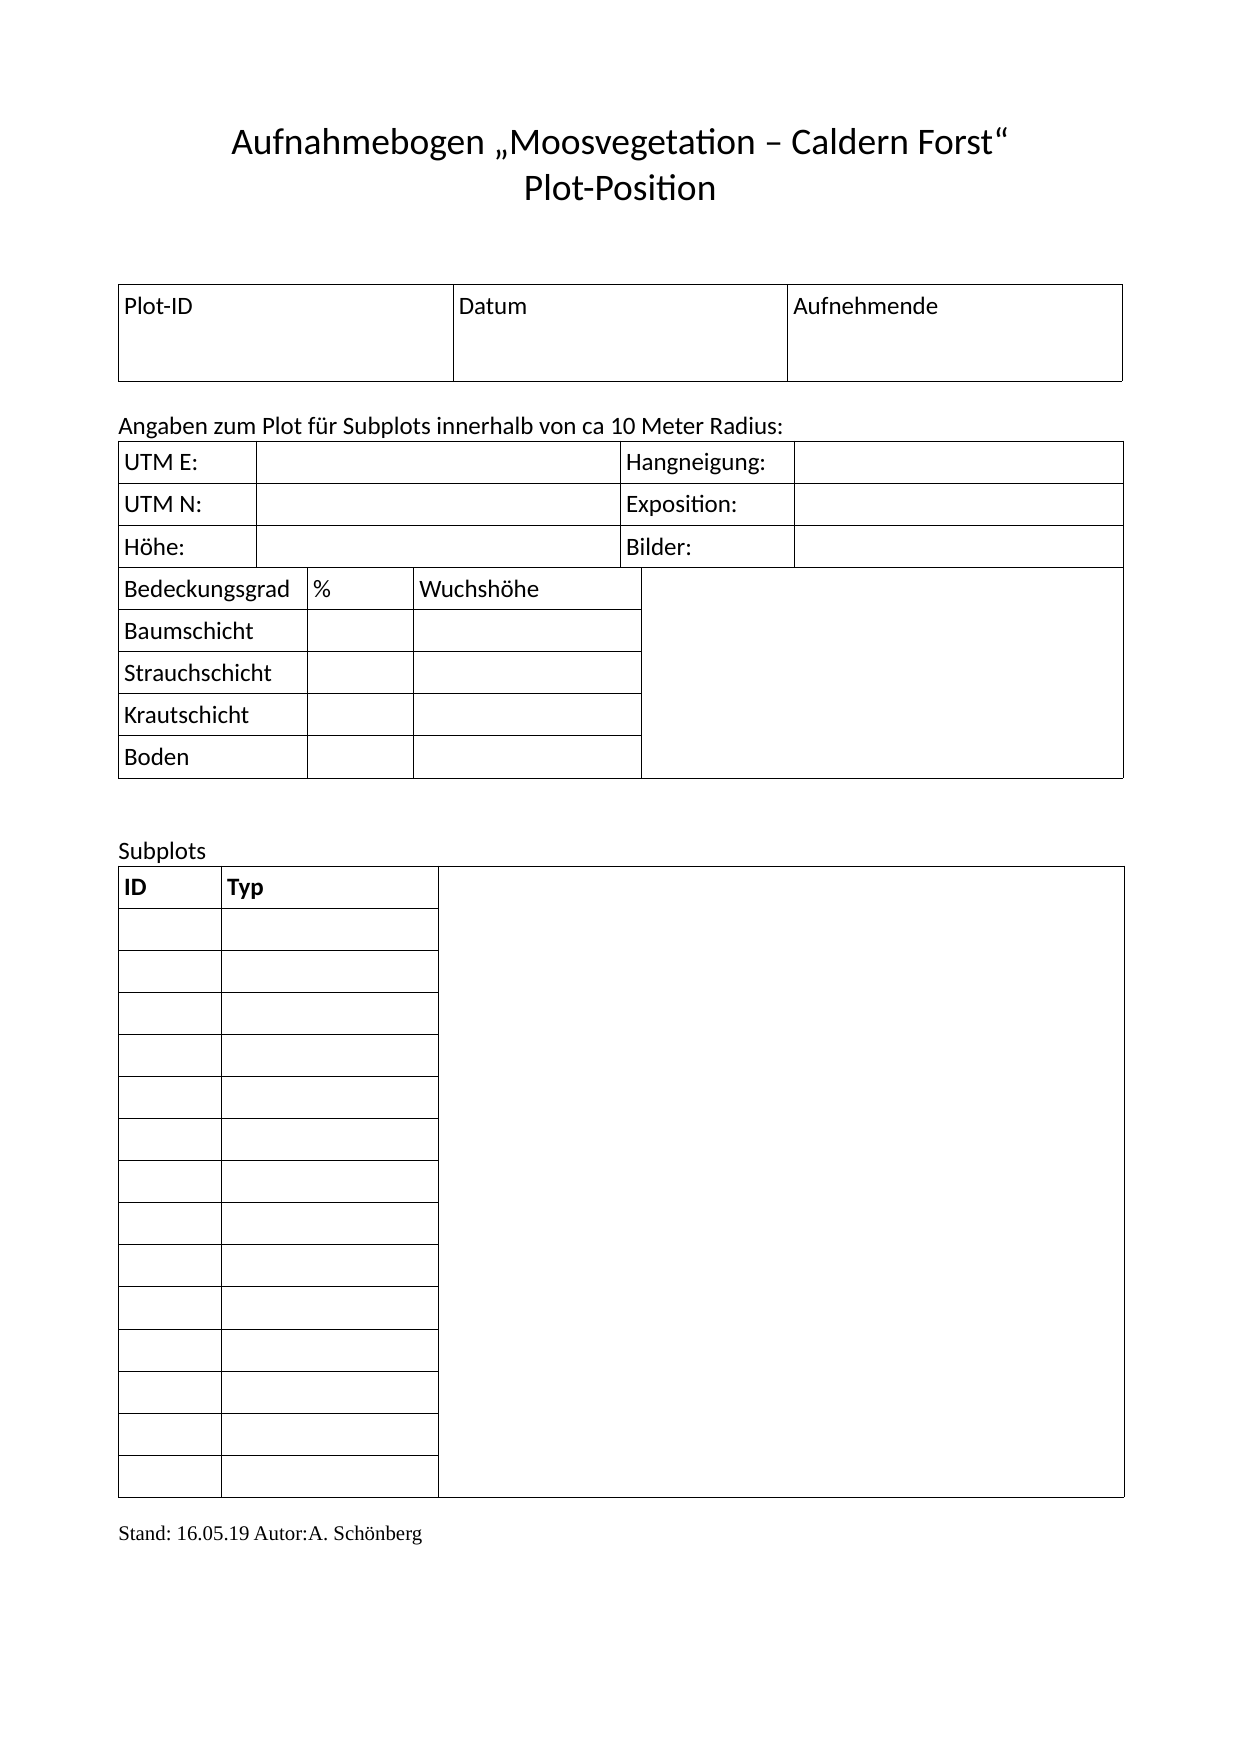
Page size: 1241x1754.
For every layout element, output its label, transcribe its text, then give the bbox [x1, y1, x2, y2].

table_cell [222, 1414, 438, 1455]
table_cell [308, 652, 413, 693]
table_cell [119, 1414, 221, 1455]
table_cell [222, 1161, 438, 1202]
table_cell [119, 1161, 221, 1202]
table_header [439, 867, 1124, 1497]
table_cell [119, 1456, 221, 1497]
text Angaben zum Plot für Subplots innerhalb von ca 10 Meter Radius: [118, 410, 1122, 441]
table_cell [414, 652, 641, 693]
table_cell [308, 610, 413, 651]
table_cell [222, 1035, 438, 1076]
table_cell Krautschicht [119, 694, 307, 735]
table_cell [119, 993, 221, 1034]
table_cell Höhe: [119, 526, 256, 567]
table_cell [222, 993, 438, 1034]
table_cell [119, 1035, 221, 1076]
table_cell [795, 526, 1123, 567]
table_cell [222, 1372, 438, 1413]
table_cell [308, 694, 413, 735]
table_header Plot-ID [119, 285, 453, 381]
table_header % [308, 568, 413, 609]
text Aufnahmebogen „Moosvegetation – Caldern Forst“ [118, 118, 1122, 164]
table_cell [222, 1077, 438, 1118]
table_cell [222, 909, 438, 950]
table_header [795, 442, 1123, 483]
table_cell Strauchschicht [119, 652, 307, 693]
table_cell [414, 694, 641, 735]
text Subplots [118, 835, 1122, 866]
table_header [642, 568, 1123, 777]
table_header Wuchshöhe [414, 568, 641, 609]
table_header Typ [222, 867, 438, 908]
table_cell [222, 1245, 438, 1286]
table_cell [222, 1203, 438, 1244]
table_header Hangneigung: [621, 442, 794, 483]
table_cell [414, 610, 641, 651]
table_cell [222, 1119, 438, 1160]
table_cell [414, 736, 641, 777]
table_cell [119, 1287, 221, 1328]
table_cell [222, 1330, 438, 1371]
table_cell [222, 1287, 438, 1328]
table_cell [119, 1119, 221, 1160]
table_header ID [119, 867, 221, 908]
table_cell [119, 1245, 221, 1286]
table_cell Baumschicht [119, 610, 307, 651]
table_cell [119, 1372, 221, 1413]
table_cell [257, 526, 620, 567]
table_cell [119, 1203, 221, 1244]
table_cell [257, 484, 620, 525]
table_cell [119, 951, 221, 992]
table_cell Exposition: [621, 484, 794, 525]
table_cell Bilder: [621, 526, 794, 567]
text Plot-Position [118, 164, 1122, 210]
table_cell Boden [119, 736, 307, 777]
text Stand: 16.05.19 Autor:A. Schönberg [118, 1521, 1122, 1545]
table_cell [119, 909, 221, 950]
table_header UTM E: [119, 442, 256, 483]
table_cell [222, 1456, 438, 1497]
table_header Aufnehmende [788, 285, 1122, 381]
table_cell [119, 1330, 221, 1371]
table_cell UTM N: [119, 484, 256, 525]
table_cell [795, 484, 1123, 525]
table_cell [222, 951, 438, 992]
table_header [257, 442, 620, 483]
table_cell [308, 736, 413, 777]
table_header Datum [454, 285, 787, 381]
table_header Bedeckungsgrad [119, 568, 307, 609]
table_cell [119, 1077, 221, 1118]
